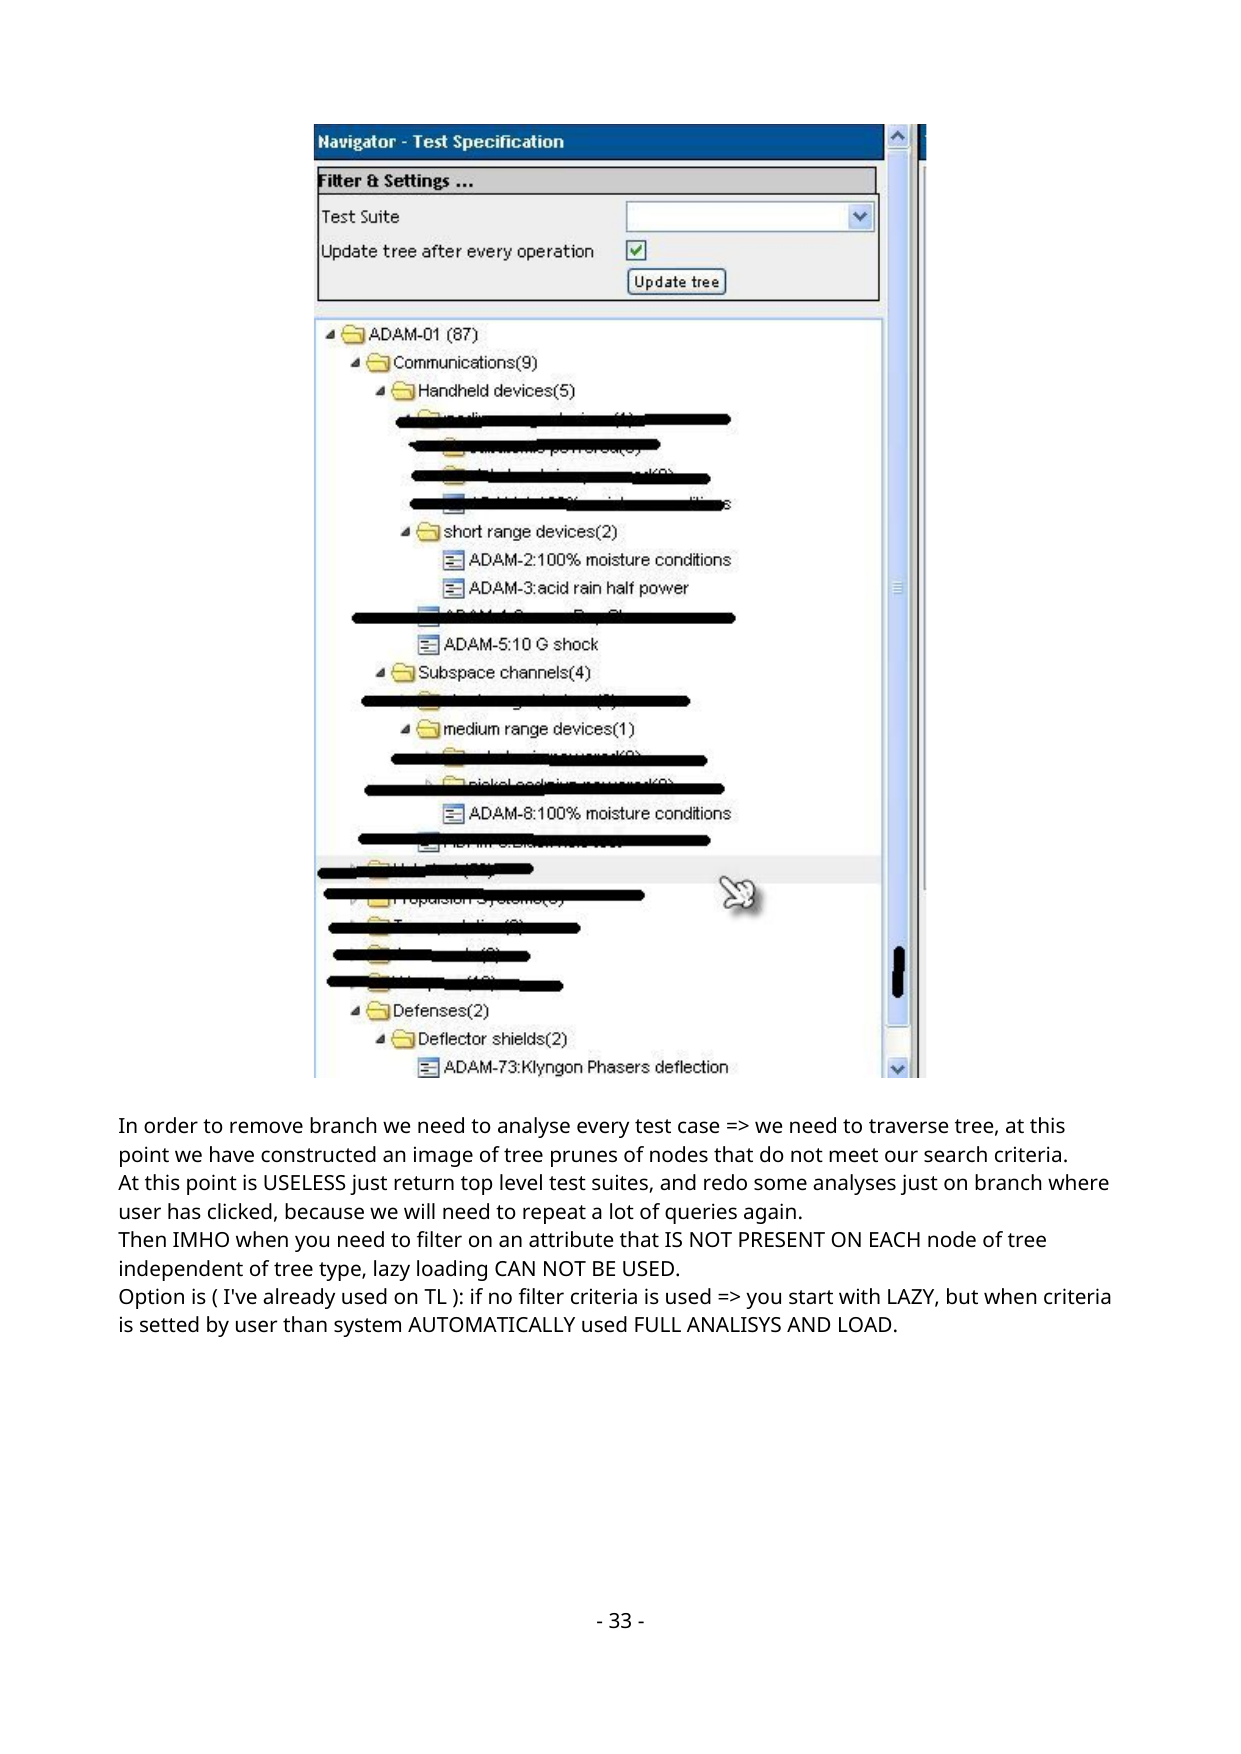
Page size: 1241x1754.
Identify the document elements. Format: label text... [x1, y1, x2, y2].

text At this point is USELESS just return top level test suites, and redo some analyses just on branch where user has clicked, because we will need to repeat a lot of queries again. [118, 1168, 1122, 1225]
picture [313, 124, 927, 1078]
text Then IMHO when you need to filter on an attribute that IS NOT PRESENT ON EACH node of tree independent of tree type, lazy loading CAN NOT BE USED. [118, 1225, 1122, 1282]
text Option is ( I've already used on TL ): if no filter criteria is used => you start with LAZY, but when criteria is setted by user than system AUTOMATICALLY used FULL ANALISYS AND LOAD. [118, 1282, 1122, 1339]
text In order to remove branch we need to analyse every test case => we need to traverse tree, at this point we have constructed an image of tree prunes of nodes that do not meet our search criteria. [118, 1112, 1122, 1168]
